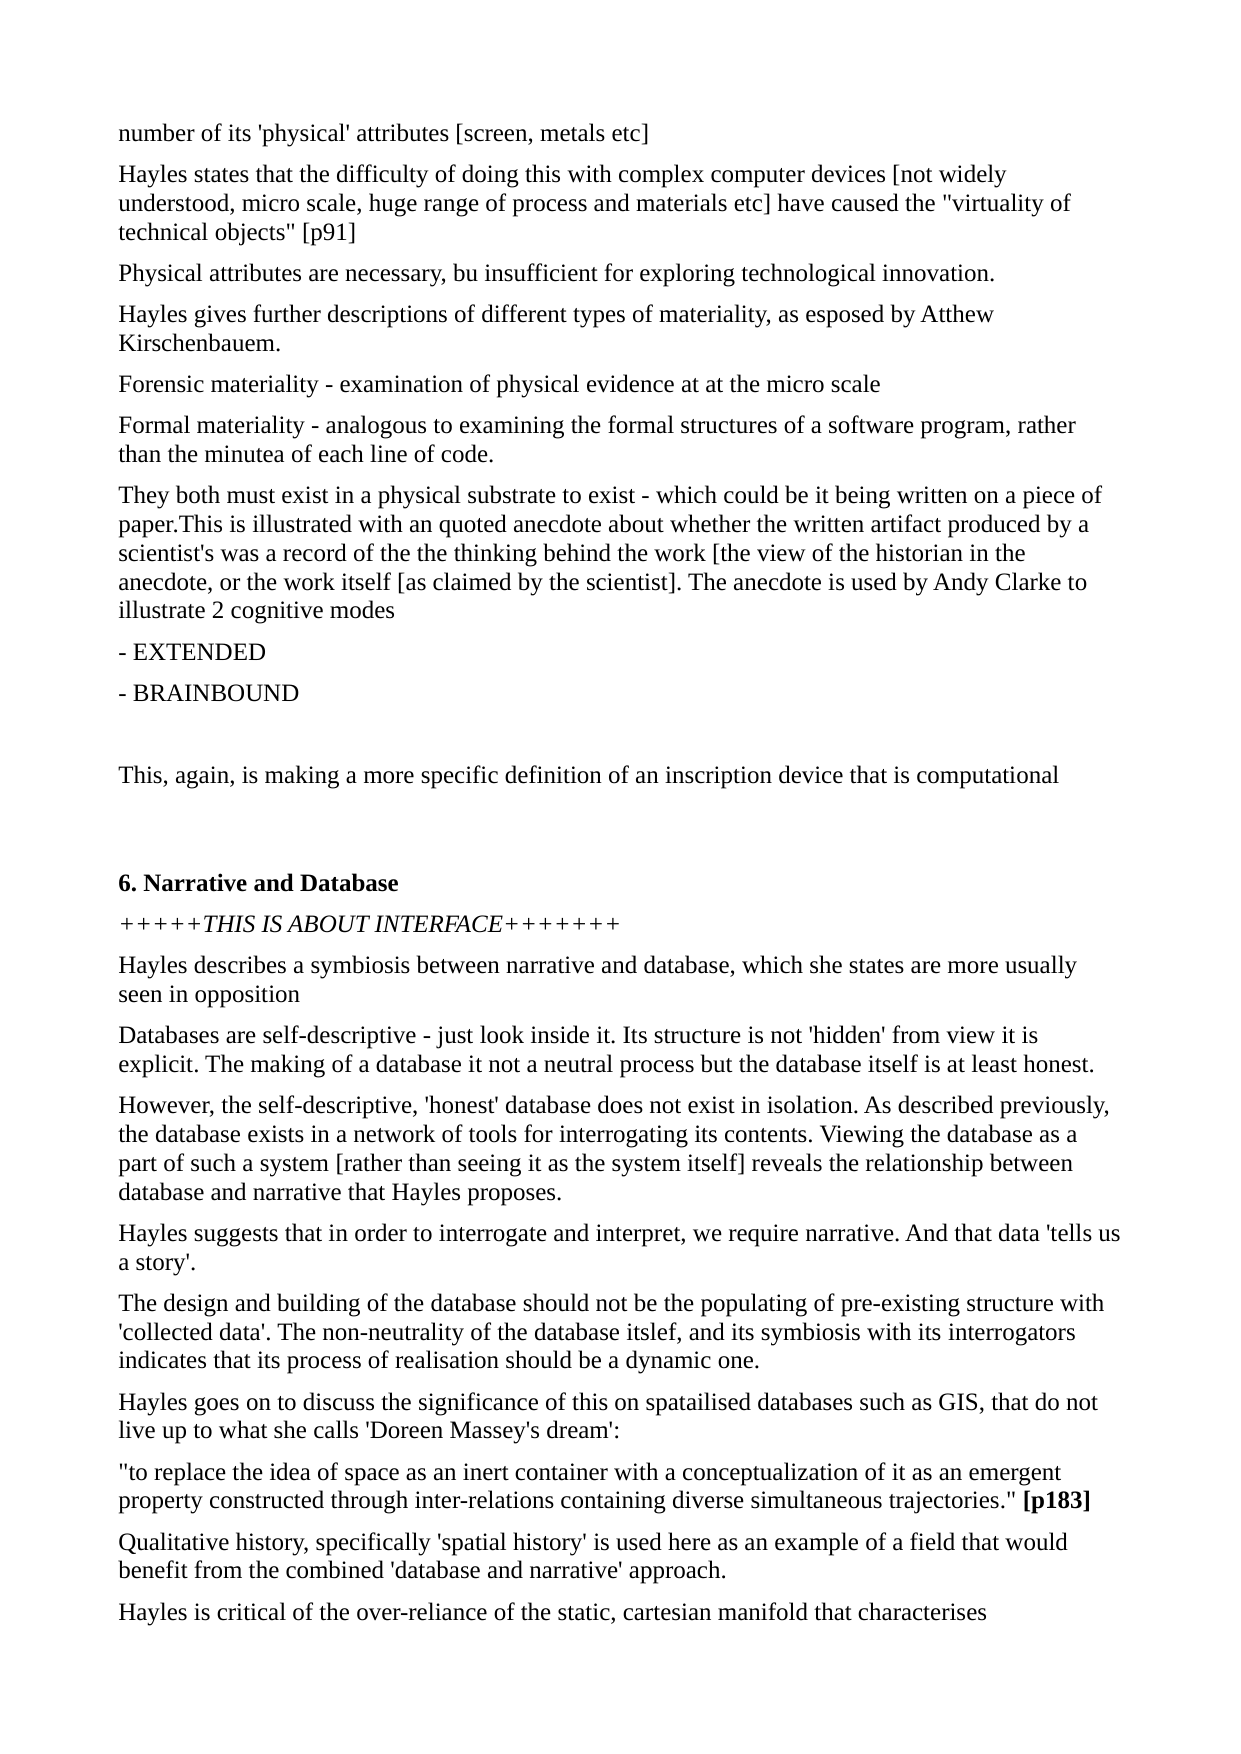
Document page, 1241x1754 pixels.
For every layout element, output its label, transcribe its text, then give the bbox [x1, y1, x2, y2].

text Forensic materiality - examination of physical evidence at at the micro scale [118, 369, 1122, 398]
text - EXTENDED [118, 637, 1122, 666]
text number of its 'physical' attributes [screen, metals etc] [118, 118, 1122, 147]
text Hayles suggests that in order to interrogate and interpret, we require narrative. And that data 'tells us a story'. [118, 1218, 1122, 1276]
text "to replace the idea of space as an inert container with a conceptualization of it as an emergent property constructed through inter-relations containing diverse simultaneous trajectories." [p183] [118, 1457, 1122, 1514]
text Formal materiality - analogous to examining the formal structures of a software program, rather than the minutea of each line of code. [118, 411, 1122, 468]
text Hayles goes on to discuss the significance of this on spatailised databases such as GIS, that do not live up to what she calls 'Doreen Massey's dream': [118, 1387, 1122, 1444]
subtitle 6. Narrative and Database [118, 868, 1122, 897]
text They both must exist in a physical substrate to exist - which could be it being written on a piece of paper.This is illustrated with an quoted anecdote about whether the written artifact produced by a scientist's was a record of the the thinking behind the work [the view of the historian in the anecdote, or the work itself [as claimed by the scientist]. The anecdote is used by Andy Clarke to illustrate 2 cognitive modes [118, 481, 1122, 624]
text Databases are self-descriptive - just look inside it. Its structure is not 'hidden' from view it is explicit. The making of a database it not a neutral process but the database itself is at least honest. [118, 1021, 1122, 1078]
text Hayles is critical of the over-reliance of the static, cartesian manifold that characterises [118, 1597, 1122, 1626]
text Qualitative history, specifically 'spatial history' is used here as an example of a field that would benefit from the combined 'database and narrative' approach. [118, 1527, 1122, 1584]
text The design and building of the database should not be the populating of pre-existing structure with 'collected data'. The non-neutrality of the database itslef, and its symbiosis with its interrogators indicates that its process of realisation should be a dynamic one. [118, 1288, 1122, 1374]
text Hayles gives further descriptions of different types of materiality, as esposed by Atthew Kirschenbauem. [118, 299, 1122, 357]
text +++++THIS IS ABOUT INTERFACE+++++++ [118, 909, 1122, 938]
text Hayles states that the difficulty of doing this with complex computer devices [not widely understood, micro scale, huge range of process and materials etc] have caused the "virtuality of technical objects" [p91] [118, 159, 1122, 246]
text This, again, is making a more specific definition of an inscription device that is computational [118, 761, 1122, 789]
text However, the self-descriptive, 'honest' database does not exist in isolation. As described previously, the database exists in a network of tools for interrogating its contents. Viewing the database as a part of such a system [rather than seeing it as the system itself] reveals the relationship between database and narrative that Hayles proposes. [118, 1091, 1122, 1206]
text Physical attributes are necessary, bu insufficient for exploring technological innovation. [118, 258, 1122, 287]
text Hayles describes a symbiosis between narrative and database, which she states are more usually seen in opposition [118, 951, 1122, 1008]
text - BRAINBOUND [118, 678, 1122, 707]
